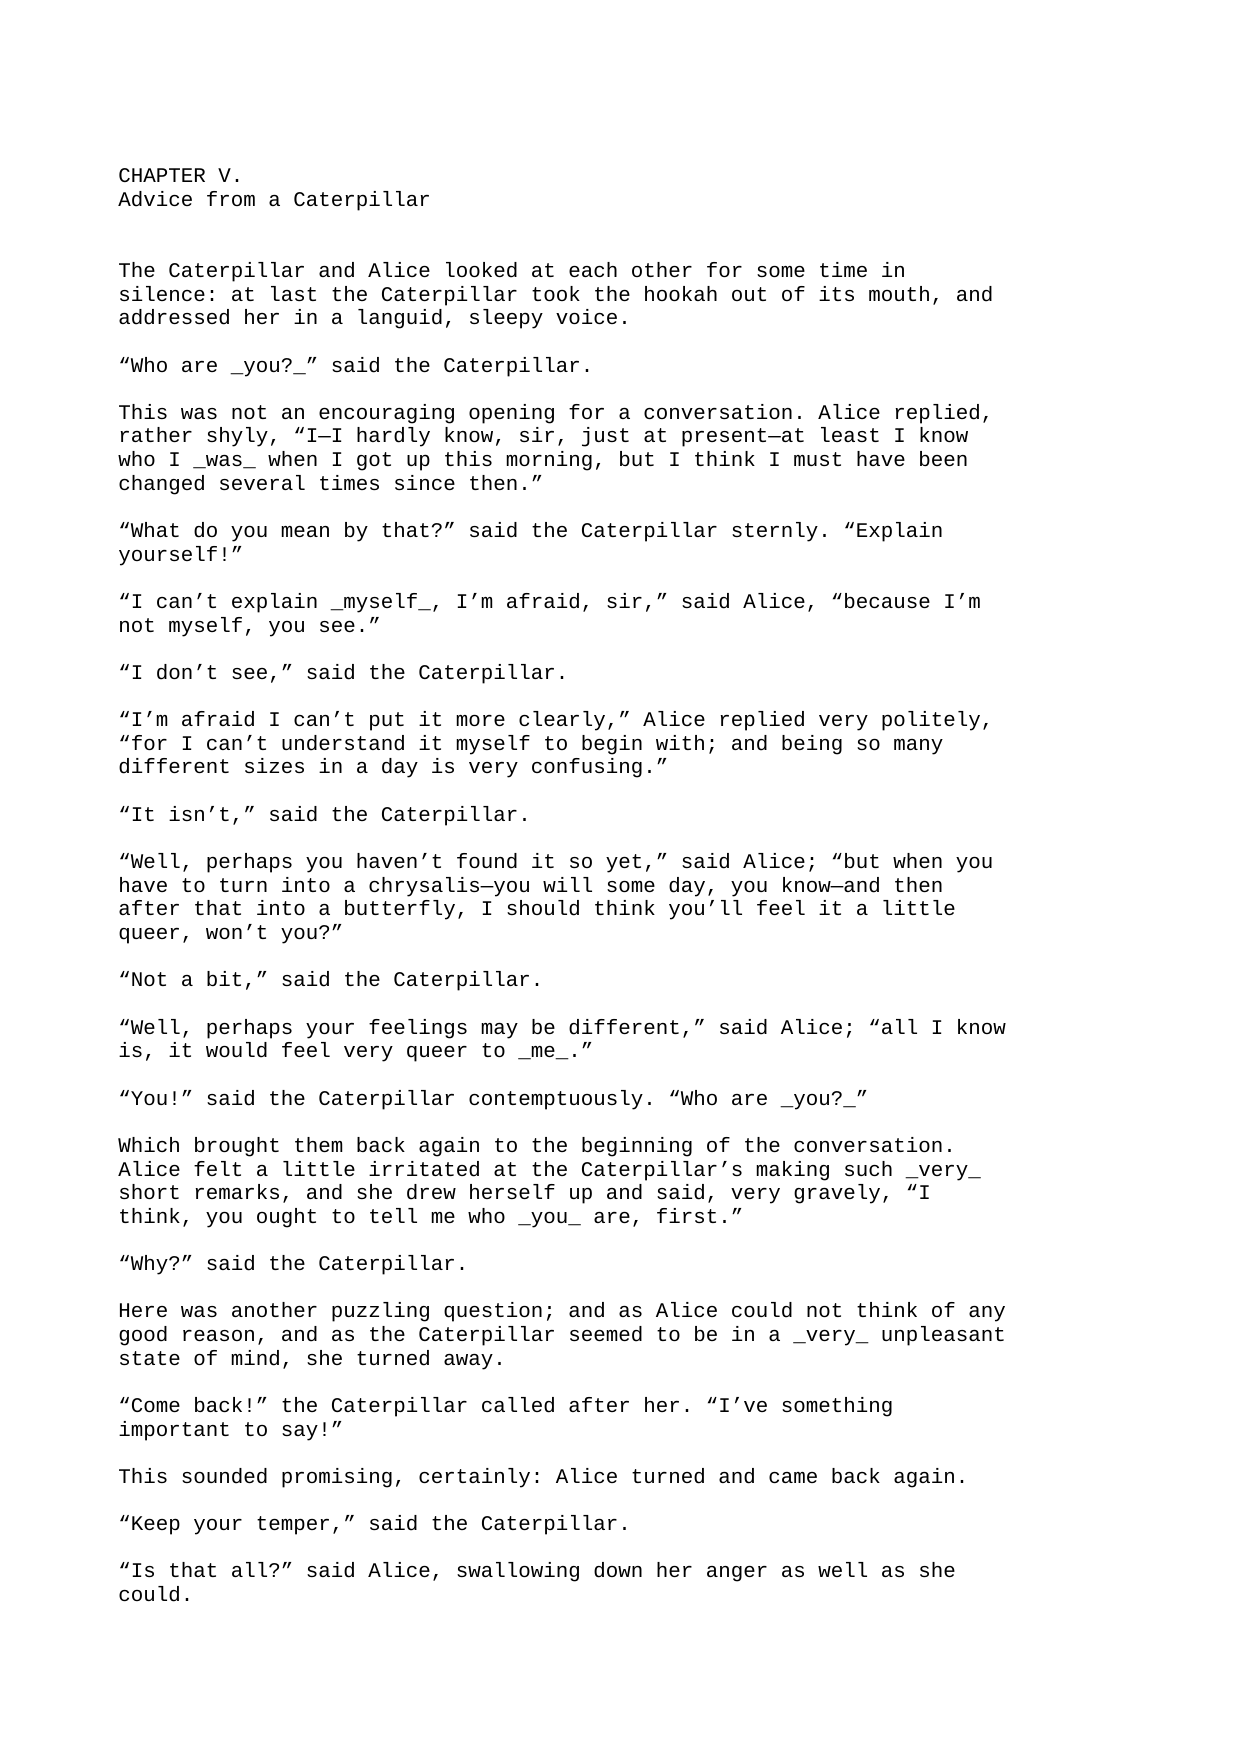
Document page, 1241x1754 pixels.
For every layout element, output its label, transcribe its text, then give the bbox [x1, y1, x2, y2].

text silence: at last the Caterpillar took the hookah out of its mouth, and [118, 284, 1122, 307]
text important to say!” [118, 1419, 1122, 1442]
text “Well, perhaps your feelings may be different,” said Alice; “all I know [118, 1017, 1122, 1040]
text state of mind, she turned away. [118, 1348, 1122, 1371]
text “I’m afraid I can’t put it more clearly,” Alice replied very politely, [118, 709, 1122, 733]
text Here was another puzzling question; and as Alice could not think of any [118, 1300, 1122, 1324]
text “I don’t see,” said the Caterpillar. [118, 662, 1122, 686]
text Alice felt a little irritated at the Caterpillar’s making such _very_ [118, 1158, 1122, 1182]
text could. [118, 1584, 1122, 1608]
text rather shyly, “I—I hardly know, sir, just at present—at least I know [118, 426, 1122, 449]
text “It isn’t,” said the Caterpillar. [118, 804, 1122, 827]
text “Keep your temper,” said the Caterpillar. [118, 1513, 1122, 1537]
text “Not a bit,” said the Caterpillar. [118, 969, 1122, 993]
text think, you ought to tell me who _you_ are, first.” [118, 1206, 1122, 1229]
text “Well, perhaps you haven’t found it so yet,” said Alice; “but when you [118, 851, 1122, 875]
text “Come back!” the Caterpillar called after her. “I’ve something [118, 1395, 1122, 1419]
text “What do you mean by that?” said the Caterpillar sternly. “Explain [118, 520, 1122, 544]
text yourself!” [118, 544, 1122, 567]
text “for I can’t understand it myself to begin with; and being so many [118, 733, 1122, 757]
text different sizes in a day is very confusing.” [118, 757, 1122, 780]
text queer, won’t you?” [118, 922, 1122, 946]
text after that into a butterfly, I should think you’ll feel it a little [118, 898, 1122, 922]
text Advice from a Caterpillar [118, 189, 1122, 213]
text short remarks, and she drew herself up and said, very gravely, “I [118, 1182, 1122, 1206]
text “You!” said the Caterpillar contemptuously. “Who are _you?_” [118, 1088, 1122, 1111]
text “Who are _you?_” said the Caterpillar. [118, 354, 1122, 378]
text “Is that all?” said Alice, swallowing down her anger as well as she [118, 1561, 1122, 1584]
text This was not an encouraging opening for a conversation. Alice replied, [118, 402, 1122, 426]
text addressed her in a languid, sleepy voice. [118, 307, 1122, 331]
text “Why?” said the Caterpillar. [118, 1253, 1122, 1277]
text changed several times since then.” [118, 473, 1122, 496]
text “I can’t explain _myself_, I’m afraid, sir,” said Alice, “because I’m [118, 591, 1122, 615]
text This sounded promising, certainly: Alice turned and came back again. [118, 1466, 1122, 1489]
text have to turn into a chrysalis—you will some day, you know—and then [118, 875, 1122, 898]
text who I _was_ when I got up this morning, but I think I must have been [118, 449, 1122, 473]
text CHAPTER V. [118, 165, 1122, 189]
text not myself, you see.” [118, 615, 1122, 638]
text is, it would feel very queer to _me_.” [118, 1040, 1122, 1064]
text The Caterpillar and Alice looked at each other for some time in [118, 260, 1122, 284]
text good reason, and as the Caterpillar seemed to be in a _very_ unpleasant [118, 1324, 1122, 1348]
text Which brought them back again to the beginning of the conversation. [118, 1135, 1122, 1158]
